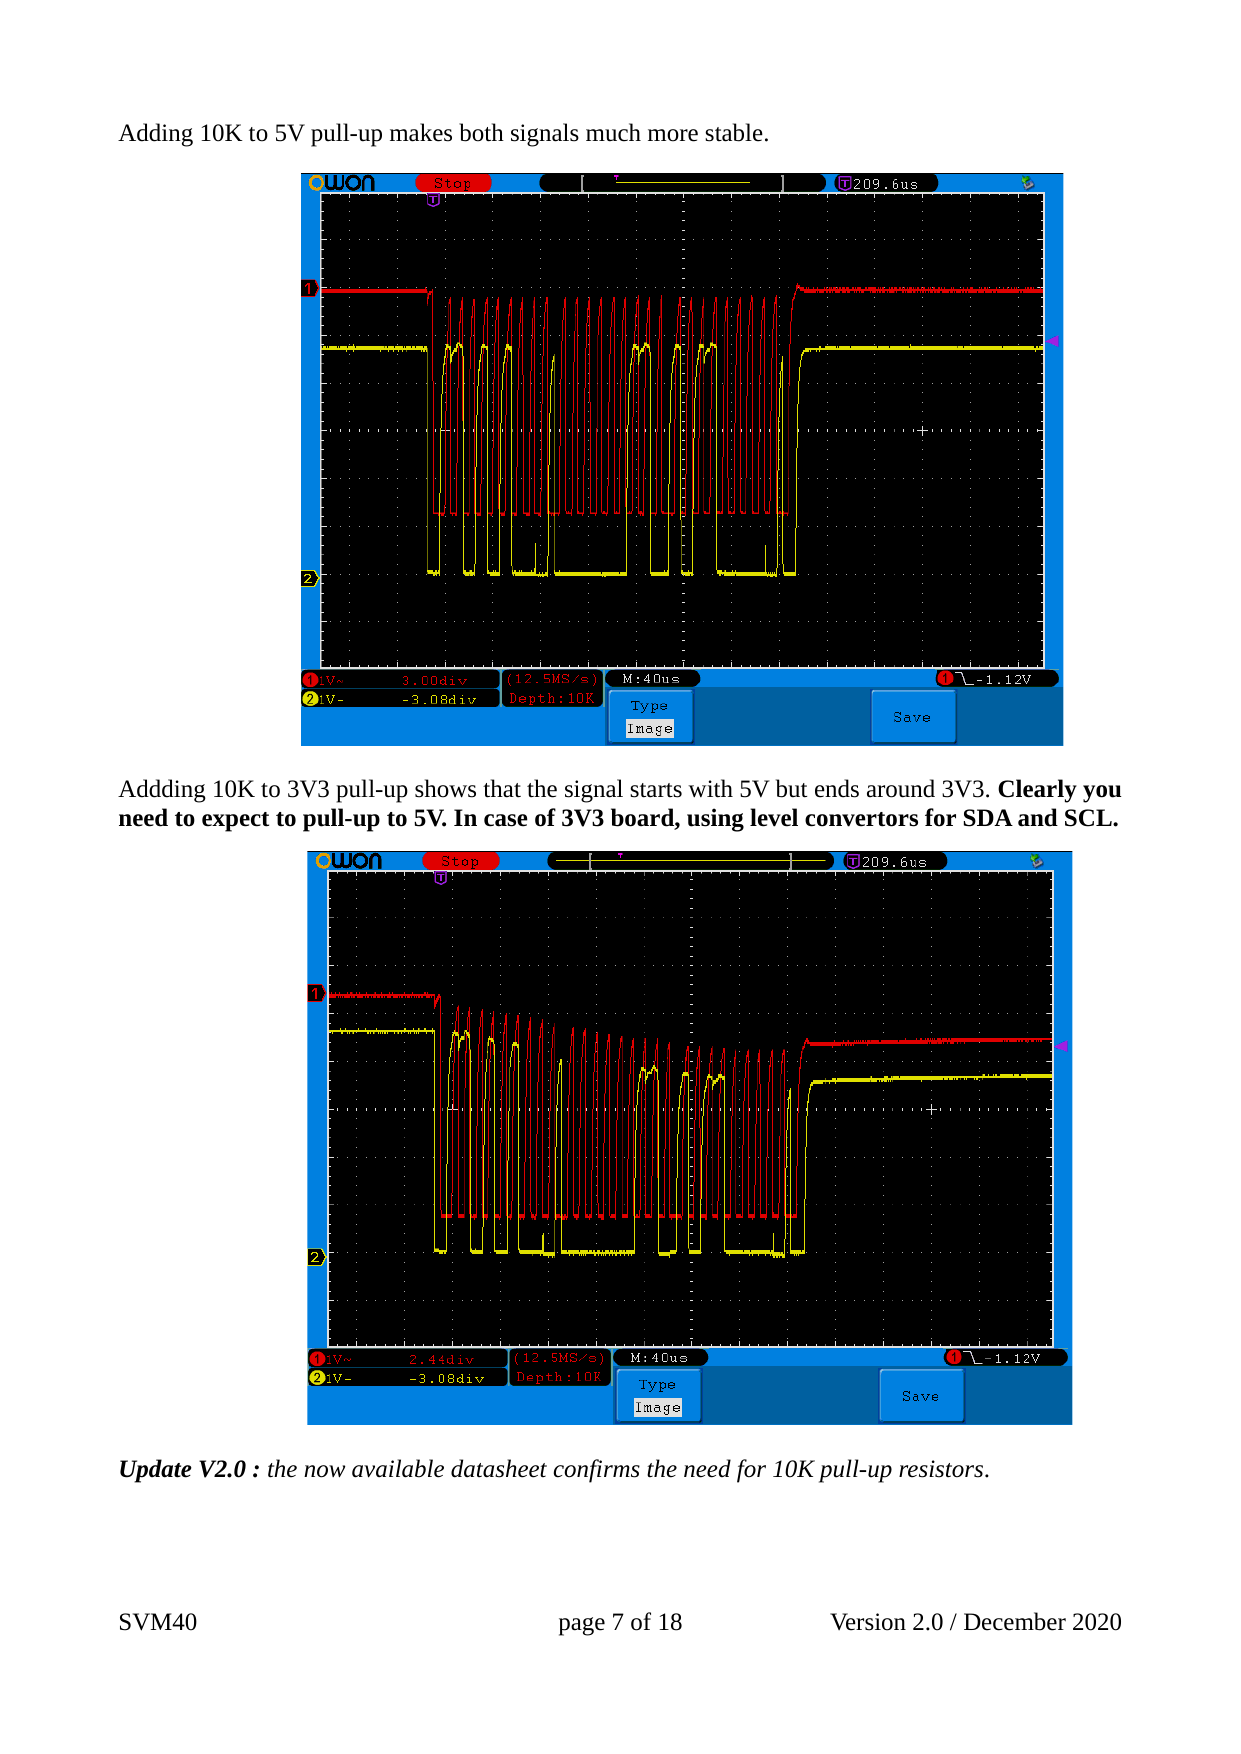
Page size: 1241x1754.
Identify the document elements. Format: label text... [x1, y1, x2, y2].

text Adding 10K to 5V pull-up makes both signals much more stable. [118, 118, 1122, 147]
picture [301, 173, 1064, 746]
text Addding 10K to 3V3 pull-up shows that the signal starts with 5V but ends around 3V3. Clearly you need to expect to pull-up to 5V. In case of 3V3 board, using level convertors for SDA and SCL. [118, 774, 1122, 832]
picture [307, 851, 1073, 1425]
text Update V2.0 : the now available datasheet confirms the need for 10K pull-up resistors. [118, 1454, 1122, 1482]
